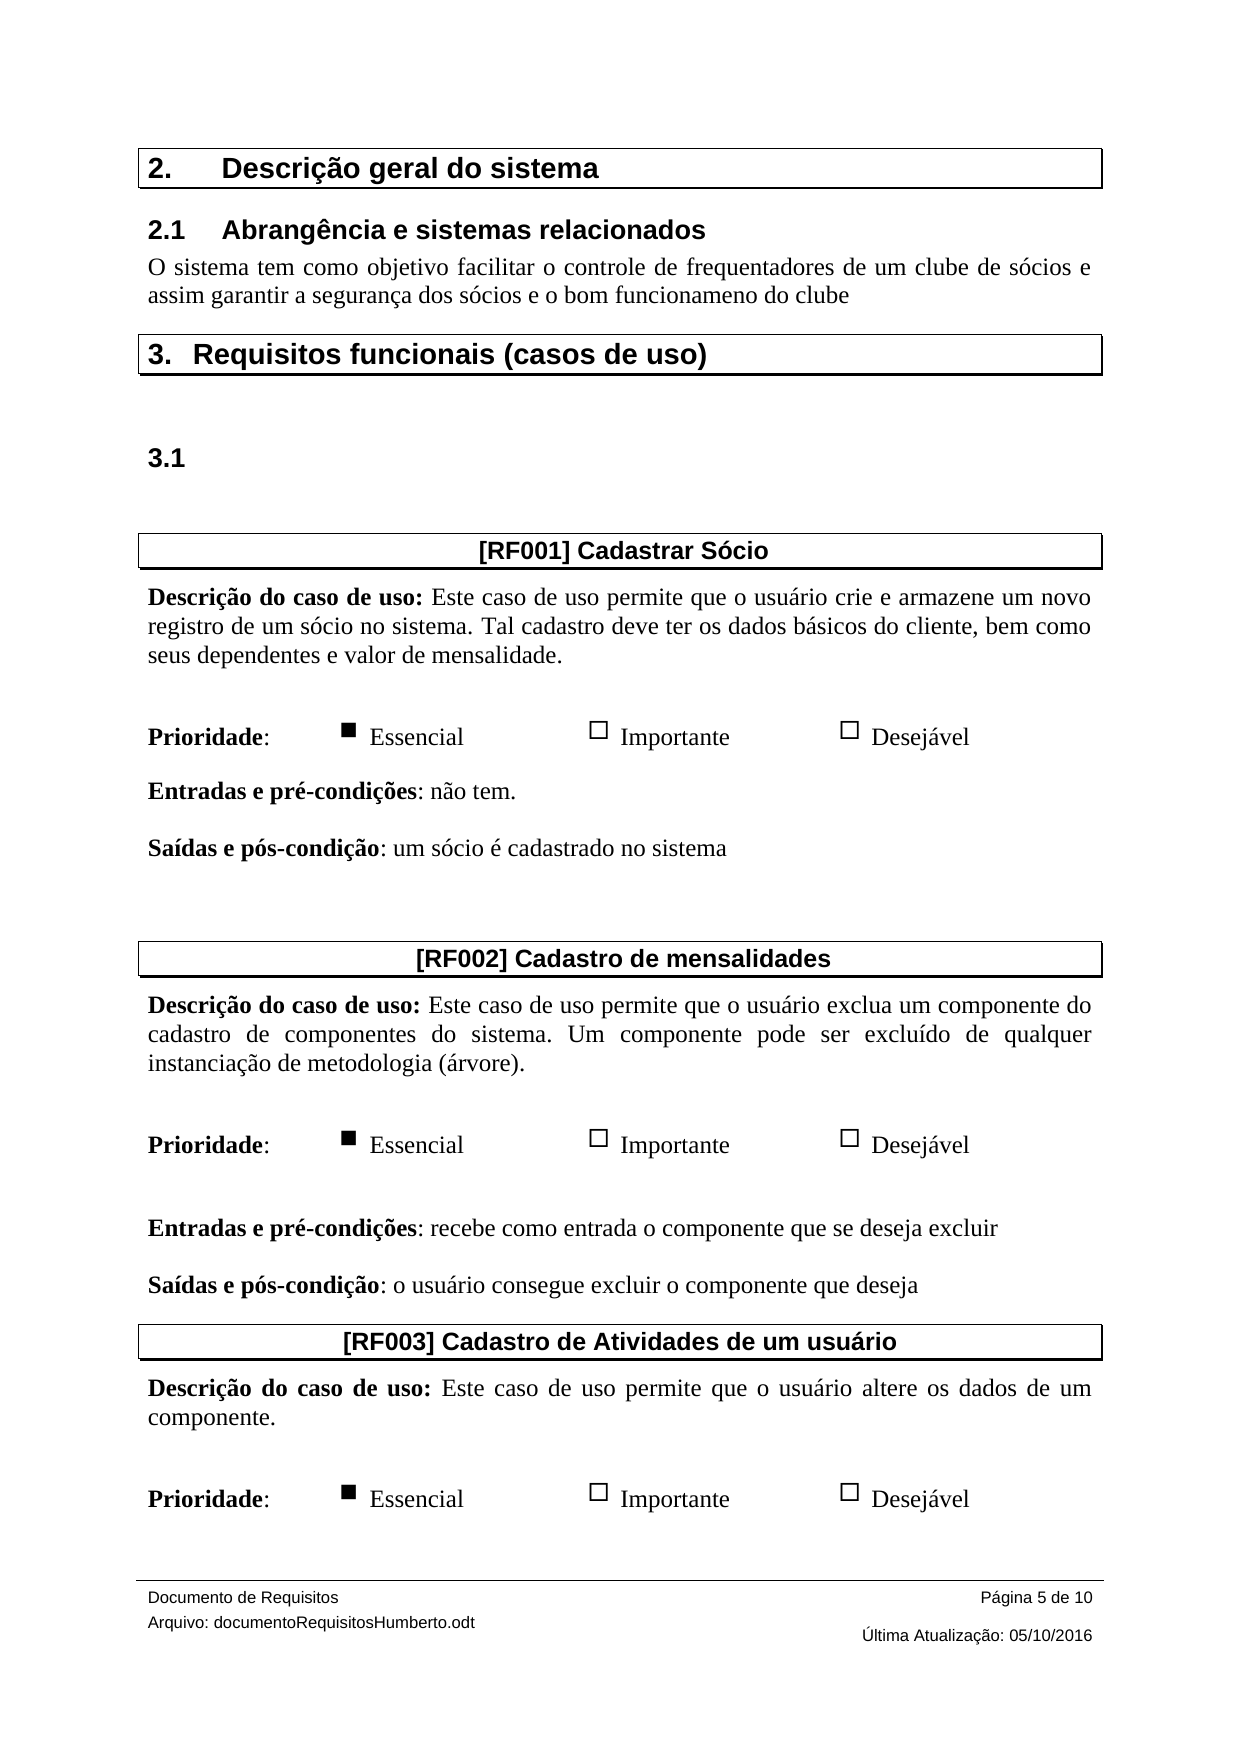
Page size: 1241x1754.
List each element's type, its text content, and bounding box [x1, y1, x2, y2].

table_header Importante [620, 1459, 827, 1538]
table_header Desejável [871, 1105, 1015, 1184]
text Entradas e pré-condições: não tem. [148, 776, 1092, 805]
table_header Desejável [871, 1459, 1015, 1538]
text Descrição do caso de uso: Este caso de uso permite que o usuário altere os dados de um componente. [148, 1373, 1092, 1431]
table_header Prioridade: [136, 1105, 325, 1184]
text Descrição do caso de uso: Este caso de uso permite que o usuário crie e armazene um novo registro de um sócio no sistema. Tal cadastro deve ter os dados básicos do cliente, bem como seus dependentes e valor de mensalidade. [148, 582, 1092, 668]
text Saídas e pós-condição: o usuário consegue excluir o componente que deseja [148, 1270, 1092, 1299]
subtitle Requisitos funcionais (casos de uso) [139, 335, 1101, 373]
subtitle Abrangência e sistemas relacionados [148, 214, 1092, 245]
table_header  [827, 1105, 871, 1184]
table_header Importante [620, 1105, 827, 1184]
table_header  [827, 697, 871, 776]
text [RF001] Cadastrar Sócio [139, 534, 1101, 567]
text Entradas e pré-condições: recebe como entrada o componente que se deseja excluir [148, 1213, 1092, 1241]
table_header Importante [620, 697, 827, 776]
table_header  [576, 1105, 620, 1184]
subtitle [RF002] Cadastro de mensalidades [139, 942, 1101, 975]
table_header Desejável [871, 697, 1015, 776]
table_header  [576, 697, 620, 776]
table_header  [576, 1459, 620, 1538]
subtitle Descrição geral do sistema [139, 149, 1101, 187]
text Saídas e pós-condição: um sócio é cadastrado no sistema [148, 833, 1092, 862]
subtitle [RF003] Cadastro de Atividades de um usuário [139, 1325, 1101, 1358]
table_header Prioridade: [136, 697, 325, 776]
table_header  [325, 697, 369, 776]
table_header  [325, 1459, 369, 1538]
table_header Essencial [369, 1459, 576, 1538]
table_header Prioridade: [136, 1459, 325, 1538]
table_header Essencial [369, 1105, 576, 1184]
text Descrição do caso de uso: Este caso de uso permite que o usuário exclua um componente do cadastro de componentes do sistema. Um componente pode ser excluído de qualquer instanciação de metodologia (árvore). [148, 990, 1092, 1076]
table_header  [325, 1105, 369, 1184]
text O sistema tem como objetivo facilitar o controle de frequentadores de um clube de sócios e assim garantir a segurança dos sócios e o bom funcionameno do clube [148, 252, 1092, 309]
table_header  [827, 1459, 871, 1538]
table_header Essencial [369, 697, 576, 776]
